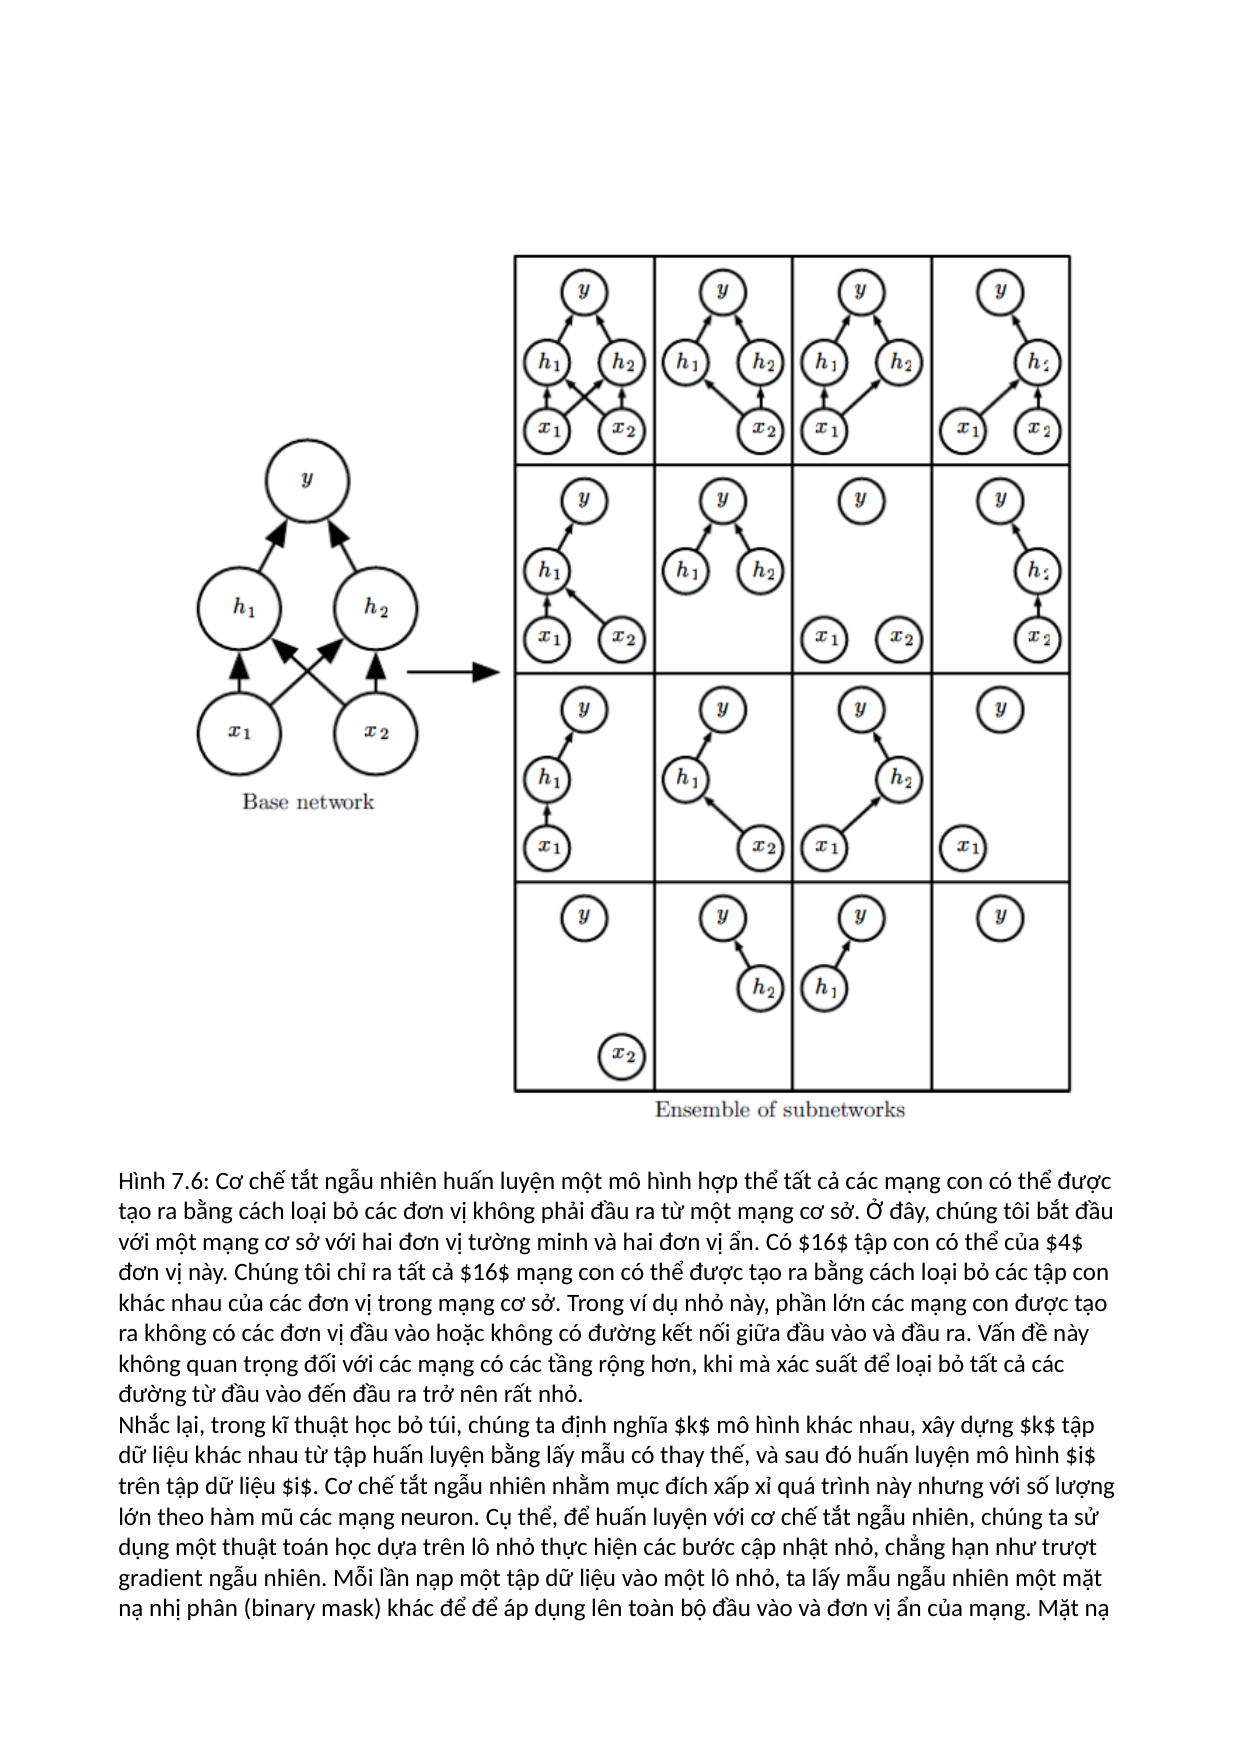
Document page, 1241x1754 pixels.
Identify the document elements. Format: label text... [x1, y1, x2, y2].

text Nhắc lại, trong kĩ thuật học bỏ túi, chúng ta định nghĩa $k$ mô hình khác nhau, xây dựng $k$ tập dữ liệu khác nhau từ tập huấn luyện bằng lấy mẫu có thay thế, và sau đó huấn luyện mô hình $i$ trên tập dữ liệu $i$. Cơ chế tắt ngẫu nhiên nhằm mục đích xấp xỉ quá trình này nhưng với số lượng lớn theo hàm mũ các mạng neuron. Cụ thể, để huấn luyện với cơ chế tắt ngẫu nhiên, chúng ta sử dụng một thuật toán học dựa trên lô nhỏ thực hiện các bước cập nhật nhỏ, chẳng hạn như trượt gradient ngẫu nhiên. Mỗi lần nạp một tập dữ liệu vào một lô nhỏ, ta lấy mẫu ngẫu nhiên một mặt nạ nhị phân (binary mask) khác để để áp dụng lên toàn bộ đầu vào và đơn vị ẩn của mạng. Mặt nạ [118, 1409, 1122, 1623]
picture [127, 118, 1113, 1135]
text Hình 7.6: Cơ chế tắt ngẫu nhiên huấn luyện một mô hình hợp thể tất cả các mạng con có thể được tạo ra bằng cách loại bỏ các đơn vị không phải đầu ra từ một mạng cơ sở. Ở đây, chúng tôi bắt đầu với một mạng cơ sở với hai đơn vị tường minh và hai đơn vị ẩn. Có $16$ tập con có thể của $4$ đơn vị này. Chúng tôi chỉ ra tất cả $16$ mạng con có thể được tạo ra bằng cách loại bỏ các tập con khác nhau của các đơn vị trong mạng cơ sở. Trong ví dụ nhỏ này, phần lớn các mạng con được tạo ra không có các đơn vị đầu vào hoặc không có đường kết nối giữa đầu vào và đầu ra. Vấn đề này không quan trọng đối với các mạng có các tầng rộng hơn, khi mà xác suất để loại bỏ tất cả các đường từ đầu vào đến đầu ra trở nên rất nhỏ. [118, 1165, 1122, 1409]
